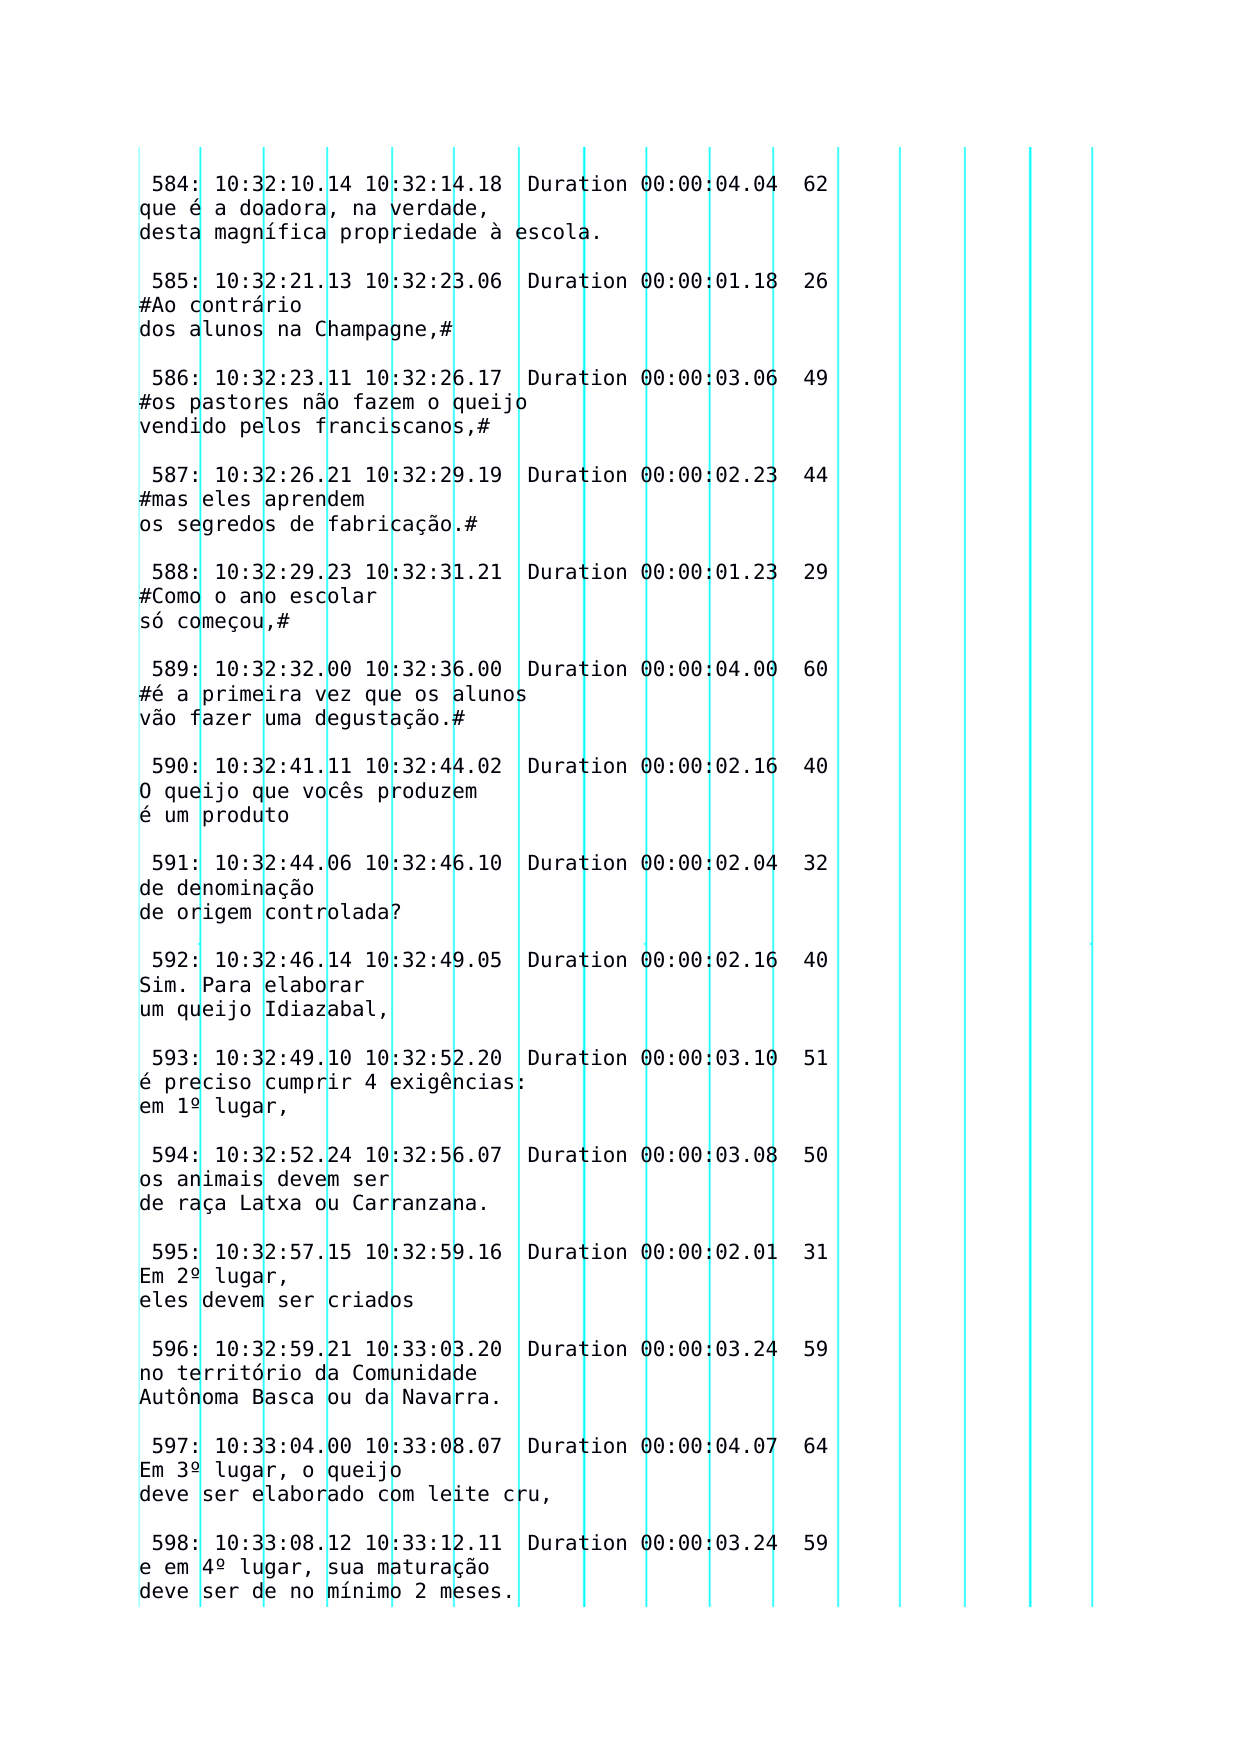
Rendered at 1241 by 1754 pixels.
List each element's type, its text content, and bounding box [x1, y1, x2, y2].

text deve ser de no mínimo 2 meses. [139, 1579, 1101, 1604]
text os animais devem ser [139, 1167, 1101, 1191]
text 584: 10:32:10.14 10:32:14.18 Duration 00:00:04.04 62 [139, 172, 1101, 196]
text Em 2º lugar, [139, 1264, 1101, 1288]
text #mas eles aprendem [139, 487, 1101, 512]
text #os pastores não fazem o queijo [139, 390, 1101, 414]
text 593: 10:32:49.10 10:32:52.20 Duration 00:00:03.10 51 [139, 1046, 1101, 1070]
text 595: 10:32:57.15 10:32:59.16 Duration 00:00:02.01 31 [139, 1240, 1101, 1264]
text 594: 10:32:52.24 10:32:56.07 Duration 00:00:03.08 50 [139, 1143, 1101, 1167]
text 587: 10:32:26.21 10:32:29.19 Duration 00:00:02.23 44 [139, 463, 1101, 487]
text 585: 10:32:21.13 10:32:23.06 Duration 00:00:01.18 26 [139, 269, 1101, 293]
text #é a primeira vez que os alunos [139, 682, 1101, 706]
text 596: 10:32:59.21 10:33:03.20 Duration 00:00:03.24 59 [139, 1337, 1101, 1361]
text 588: 10:32:29.23 10:32:31.21 Duration 00:00:01.23 29 [139, 560, 1101, 584]
text O queijo que vocês produzem [139, 779, 1101, 803]
text #Como o ano escolar [139, 584, 1101, 609]
text de raça Latxa ou Carranzana. [139, 1191, 1101, 1216]
text #Ao contrário [139, 293, 1101, 317]
text de denominação [139, 876, 1101, 900]
text de origem controlada? [139, 900, 1101, 924]
text vendido pelos franciscanos,# [139, 414, 1101, 439]
text que é a doadora, na verdade, [139, 196, 1101, 220]
text deve ser elaborado com leite cru, [139, 1482, 1101, 1507]
text desta magnífica propriedade à escola. [139, 220, 1101, 245]
text 589: 10:32:32.00 10:32:36.00 Duration 00:00:04.00 60 [139, 657, 1101, 682]
text no território da Comunidade [139, 1361, 1101, 1385]
text os segredos de fabricação.# [139, 512, 1101, 536]
text Autônoma Basca ou da Navarra. [139, 1385, 1101, 1410]
text em 1º lugar, [139, 1094, 1101, 1118]
text Em 3º lugar, o queijo [139, 1458, 1101, 1482]
text e em 4º lugar, sua maturação [139, 1555, 1101, 1579]
text é um produto [139, 803, 1101, 827]
text 598: 10:33:08.12 10:33:12.11 Duration 00:00:03.24 59 [139, 1531, 1101, 1555]
text um queijo Idiazabal, [139, 997, 1101, 1021]
text 590: 10:32:41.11 10:32:44.02 Duration 00:00:02.16 40 [139, 754, 1101, 779]
text 586: 10:32:23.11 10:32:26.17 Duration 00:00:03.06 49 [139, 366, 1101, 390]
text 591: 10:32:44.06 10:32:46.10 Duration 00:00:02.04 32 [139, 851, 1101, 876]
text é preciso cumprir 4 exigências: [139, 1070, 1101, 1094]
text Sim. Para elaborar [139, 973, 1101, 997]
text vão fazer uma degustação.# [139, 706, 1101, 730]
text 597: 10:33:04.00 10:33:08.07 Duration 00:00:04.07 64 [139, 1434, 1101, 1458]
text dos alunos na Champagne,# [139, 317, 1101, 342]
text só começou,# [139, 609, 1101, 633]
text eles devem ser criados [139, 1288, 1101, 1313]
picture [138, 147, 1102, 1607]
text 592: 10:32:46.14 10:32:49.05 Duration 00:00:02.16 40 [139, 948, 1101, 973]
